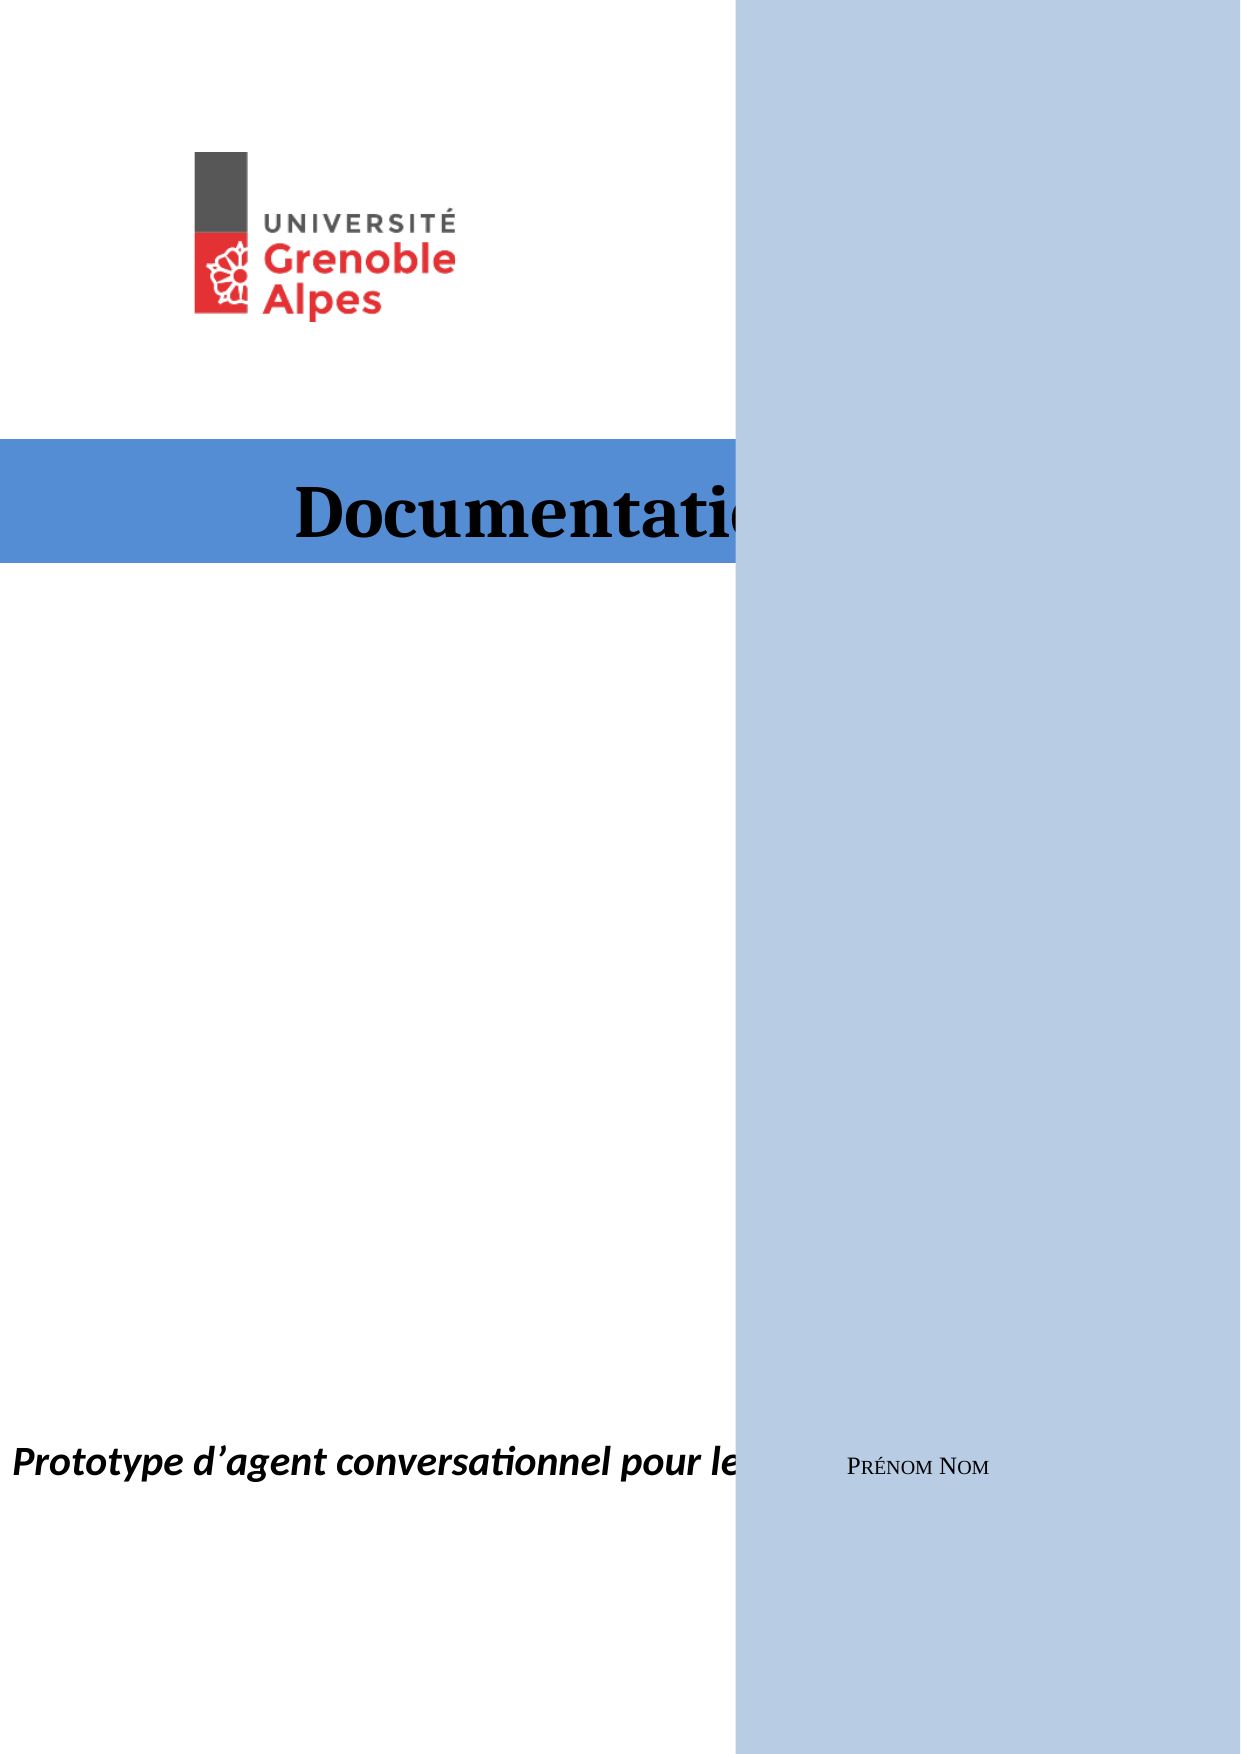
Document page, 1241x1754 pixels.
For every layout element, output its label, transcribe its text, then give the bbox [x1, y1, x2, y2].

text Prénom Nom [809, 1451, 1183, 1479]
text Documentation Interne [29, 470, 735, 556]
picture [194, 152, 456, 322]
